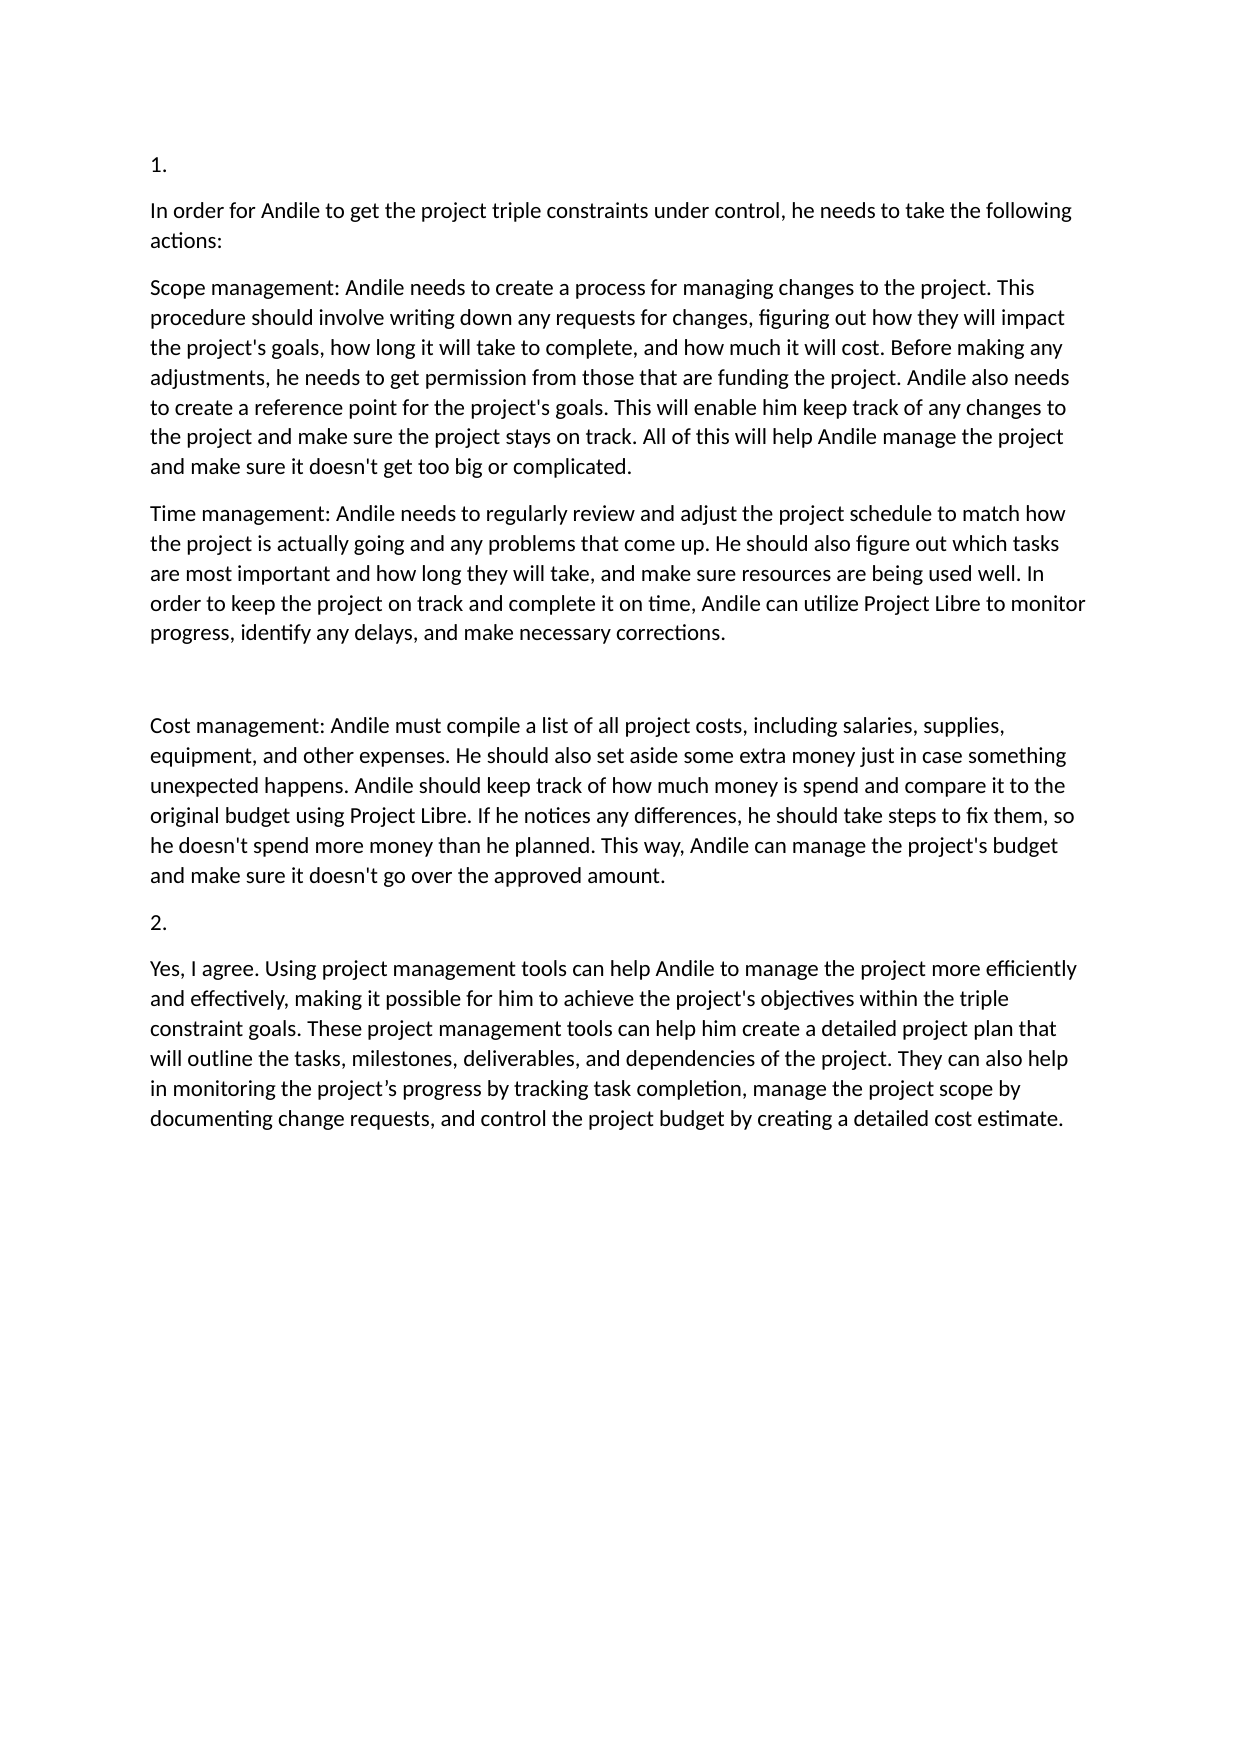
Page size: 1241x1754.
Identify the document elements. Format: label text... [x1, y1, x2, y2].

text In order for Andile to get the project triple constraints under control, he needs to take the following actions: [150, 197, 1090, 254]
text Yes, I agree. Using project management tools can help Andile to manage the project more efficiently and effectively, making it possible for him to achieve the project's objectives within the triple constraint goals. These project management tools can help him create a detailed project plan that will outline the tasks, milestones, deliverables, and dependencies of the project. They can also help in monitoring the project’s progress by tracking task completion, manage the project scope by documenting change requests, and control the project budget by creating a detailed cost estimate. [150, 954, 1090, 1132]
text 2. [150, 908, 1090, 936]
text Scope management: Andile needs to create a process for managing changes to the project. This procedure should involve writing down any requests for changes, figuring out how they will impact the project's goals, how long it will take to complete, and how much it will cost. Before making any adjustments, he needs to get permission from those that are funding the project. Andile also needs to create a reference point for the project's goals. This will enable him keep track of any changes to the project and make sure the project stays on track. All of this will help Andile manage the project and make sure it doesn't get too big or complicated. [150, 273, 1090, 480]
text Cost management: Andile must compile a list of all project costs, including salaries, supplies, equipment, and other expenses. He should also set aside some extra money just in case something unexpected happens. Andile should keep track of how much money is spend and compare it to the original budget using Project Libre. If he notices any differences, he should take steps to fix them, so he doesn't spend more money than he planned. This way, Andile can manage the project's budget and make sure it doesn't go over the approved amount. [150, 712, 1090, 889]
text 1. [150, 150, 1090, 178]
text Time management: Andile needs to regularly review and adjust the project schedule to match how the project is actually going and any problems that come up. He should also figure out which tasks are most important and how long they will take, and make sure resources are being used well. In order to keep the project on track and complete it on time, Andile can utilize Project Libre to monitor progress, identify any delays, and make necessary corrections. [150, 499, 1090, 647]
